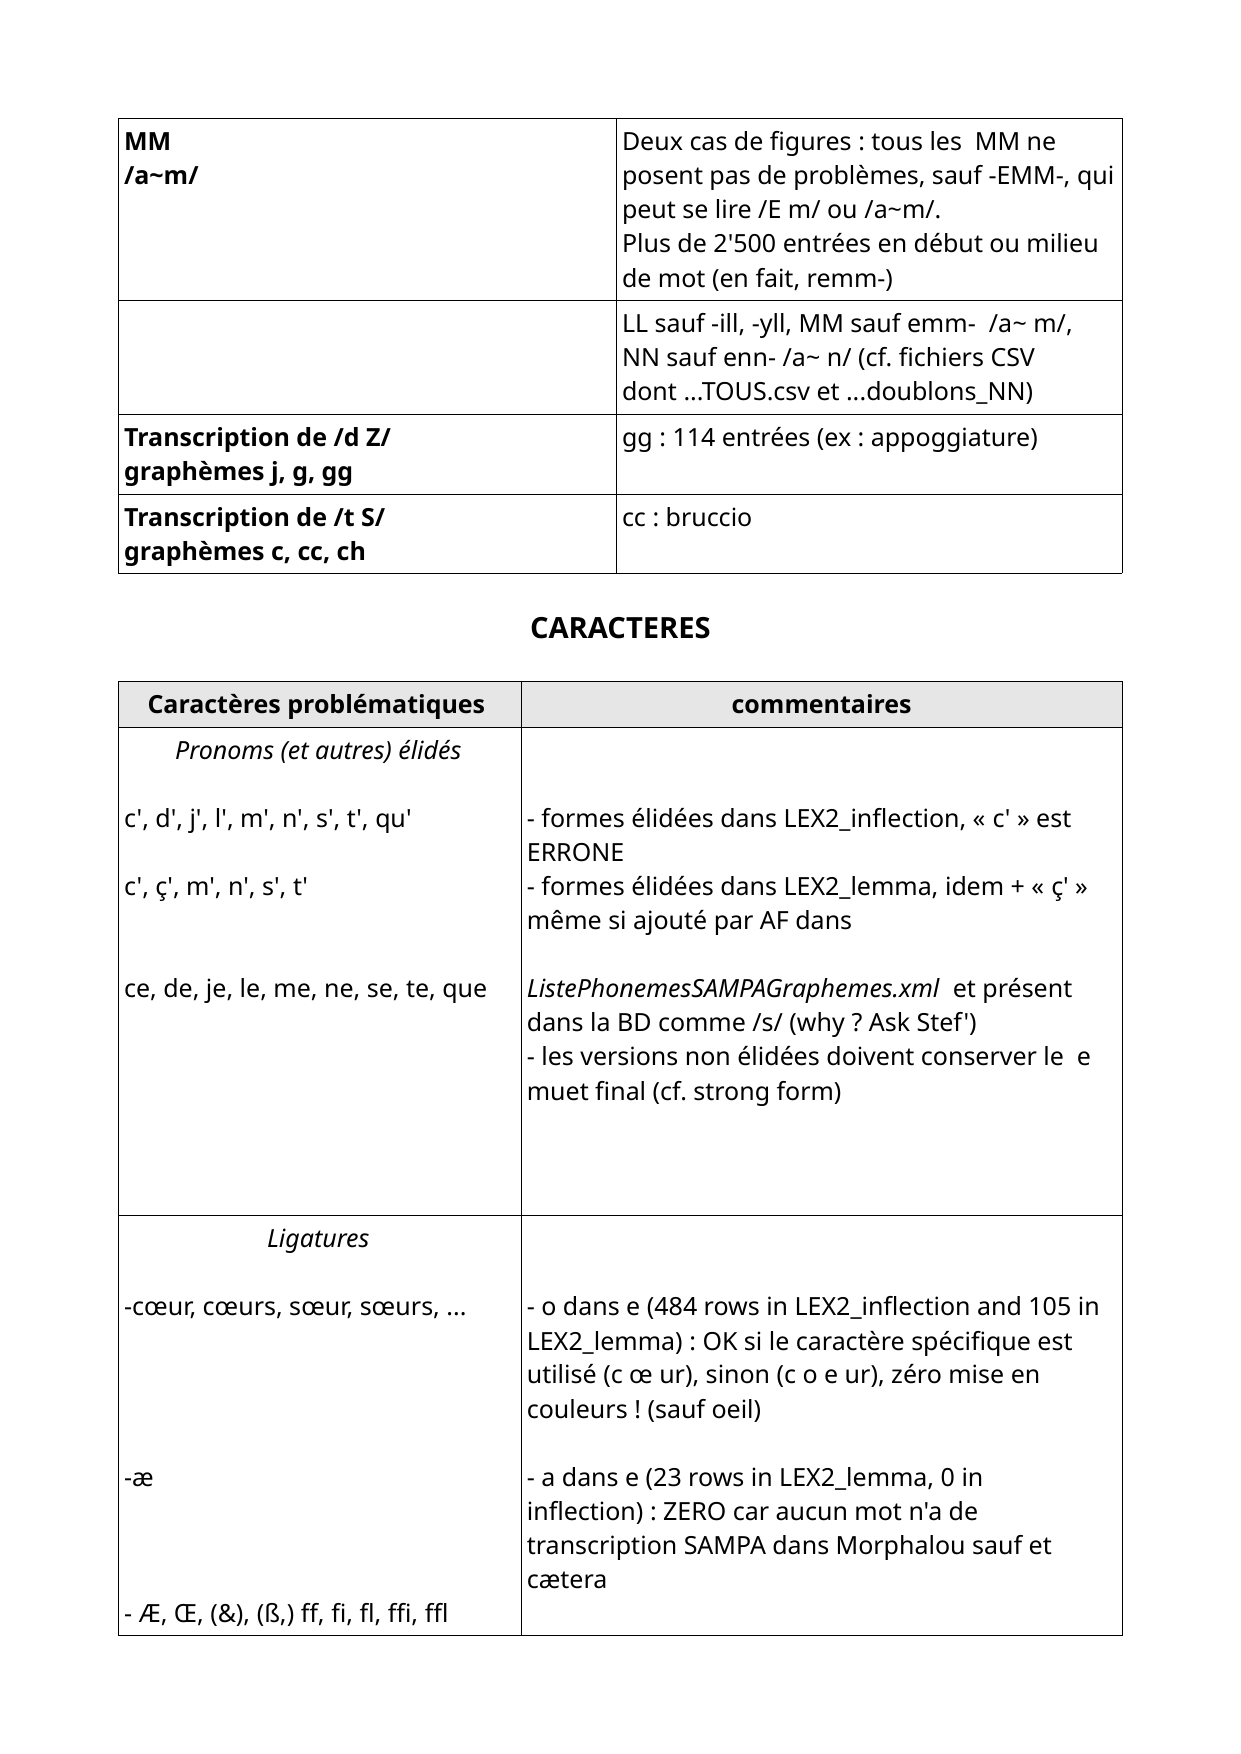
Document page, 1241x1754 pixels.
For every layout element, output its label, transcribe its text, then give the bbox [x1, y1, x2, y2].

table_cell Transcription de /t S/ graphèmes c, cc, ch [119, 495, 616, 573]
table_header commentaires [522, 682, 1122, 727]
table_cell Transcription de /d Z/ graphèmes j, g, gg [119, 415, 616, 493]
table_cell Ligatures -cœur, cœurs, sœur, sœurs, ... -æ - Æ, Œ, (&), (ß,) ﬀ, ﬁ, ﬂ, ﬃ, ﬄ [119, 1216, 521, 1635]
table_header Caractères problématiques [119, 682, 521, 727]
table_cell [119, 301, 616, 414]
table_cell - formes élidées dans LEX2_inflection, « c' » est ERRONE - formes élidées dans LEX2_lemma, idem + « ç' » même si ajouté par AF dans ListePhonemesSAMPAGraphemes.xml et présent dans la BD comme /s/ (why ? Ask Stef') - les versions non élidées doivent conserver le e muet final (cf. strong form) [522, 728, 1122, 1215]
table_cell cc : bruccio [617, 495, 1122, 573]
text CARACTERES [118, 607, 1122, 647]
table_cell Pronoms (et autres) élidés c', d', j', l', m', n', s', t', qu' c', ç', m', n', s', t' ce, de, je, le, me, ne, se, te, que [119, 728, 521, 1215]
table_cell LL sauf -ill, -yll, MM sauf emm- /a~ m/, NN sauf enn- /a~ n/ (cf. fichiers CSV dont ...TOUS.csv et ...doublons_NN) [617, 301, 1122, 414]
table_cell gg : 114 entrées (ex : appoggiature) [617, 415, 1122, 493]
table_cell Deux cas de figures : tous les MM ne posent pas de problèmes, sauf -EMM-, qui peut se lire /E m/ ou /a~m/. Plus de 2'500 entrées en début ou milieu de mot (en fait, remm-) [617, 119, 1122, 300]
table_cell MM /a~m/ [119, 119, 616, 300]
table_cell - o dans e (484 rows in LEX2_inflection and 105 in LEX2_lemma) : OK si le caractère spécifique est utilisé (c œ ur), sinon (c o e ur), zéro mise en couleurs ! (sauf oeil) - a dans e (23 rows in LEX2_lemma, 0 in inflection) : ZERO car aucun mot n'a de transcription SAMPA dans Morphalou sauf et cætera [522, 1216, 1122, 1635]
